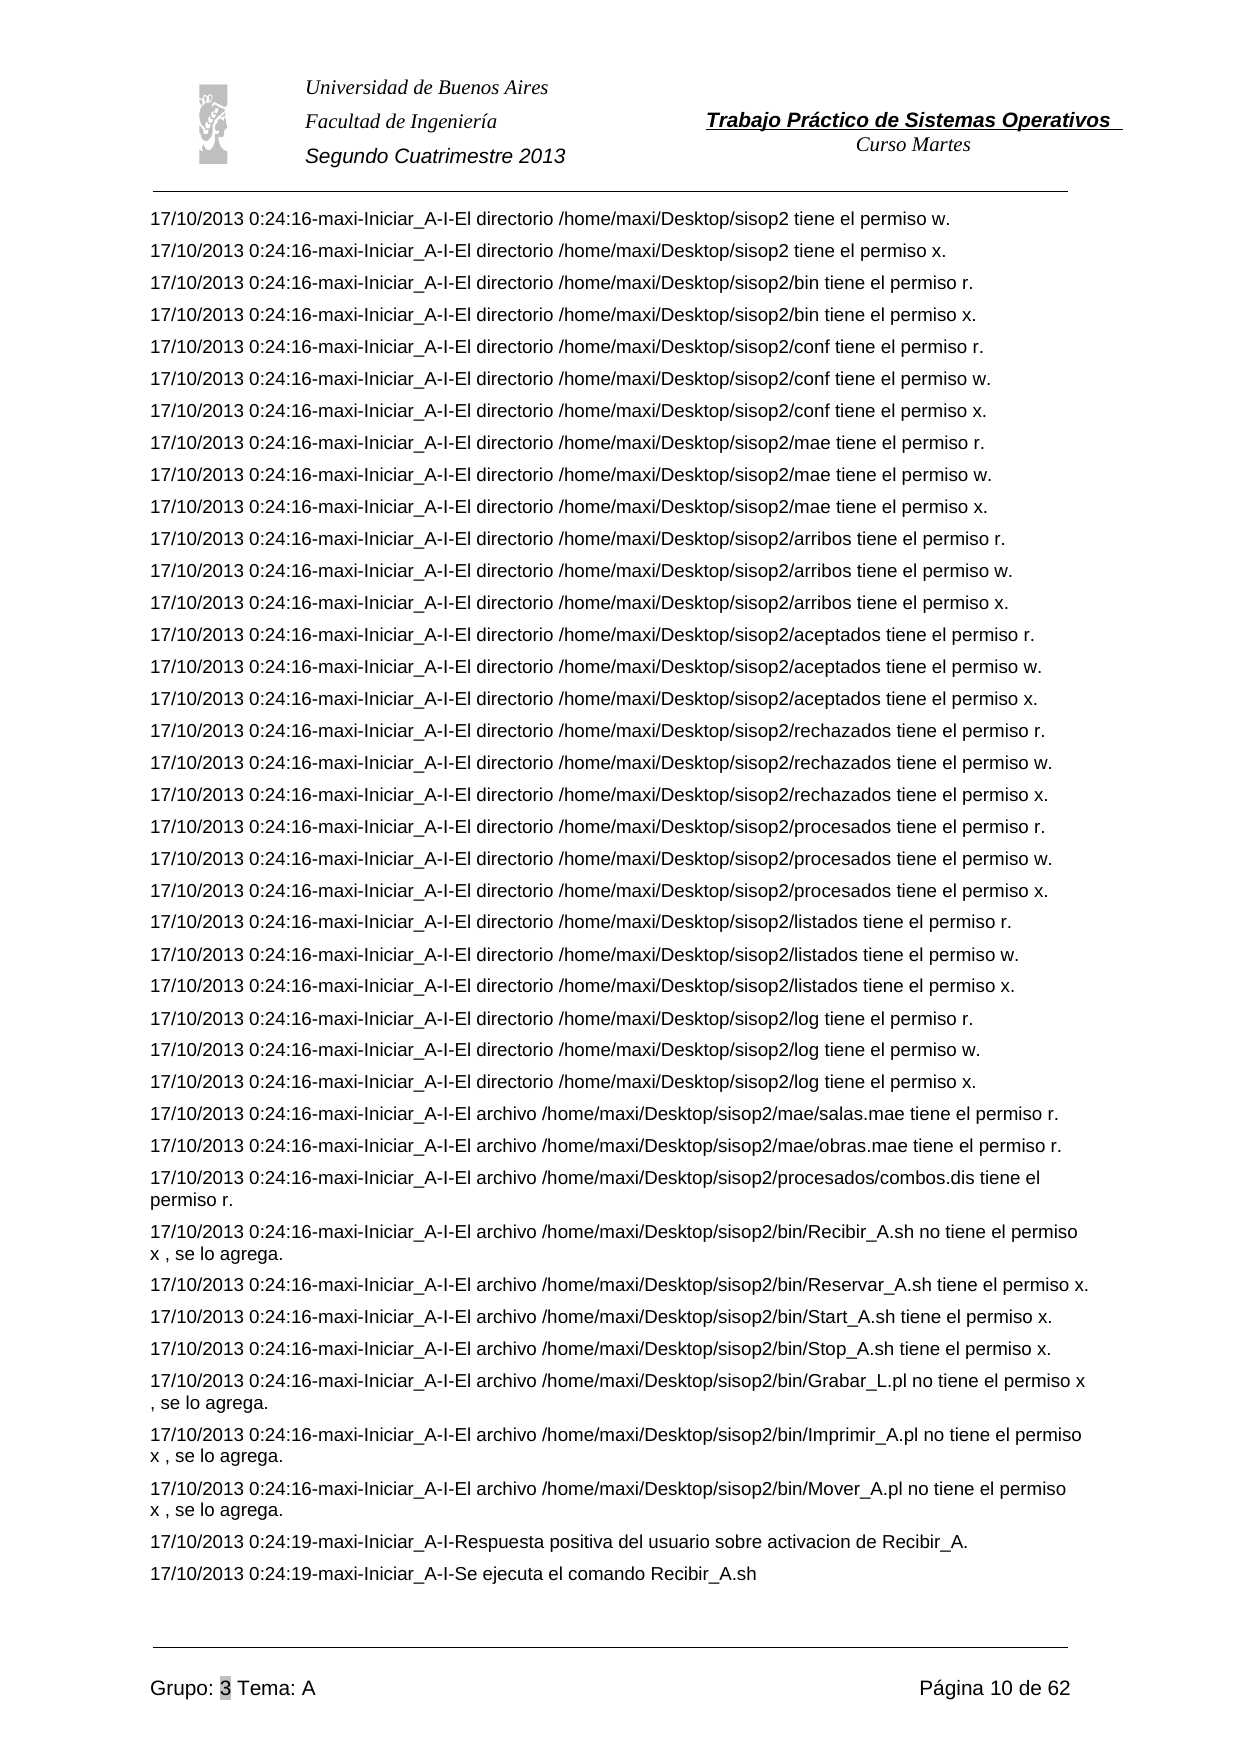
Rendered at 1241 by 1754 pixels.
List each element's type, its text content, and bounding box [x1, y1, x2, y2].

text 17/10/2013 0:24:16-maxi-Iniciar_A-I-El directorio /home/maxi/Desktop/sisop2/procesados tiene el permiso x. [150, 879, 1090, 901]
text 17/10/2013 0:24:16-maxi-Iniciar_A-I-El directorio /home/maxi/Desktop/sisop2/log tiene el permiso x. [150, 1071, 1090, 1093]
text 17/10/2013 0:24:16-maxi-Iniciar_A-I-El directorio /home/maxi/Desktop/sisop2/rechazados tiene el permiso x. [150, 783, 1090, 805]
text 17/10/2013 0:24:16-maxi-Iniciar_A-I-El directorio /home/maxi/Desktop/sisop2/aceptados tiene el permiso r. [150, 623, 1090, 645]
text 17/10/2013 0:24:16-maxi-Iniciar_A-I-El directorio /home/maxi/Desktop/sisop2/listados tiene el permiso w. [150, 943, 1090, 965]
text 17/10/2013 0:24:16-maxi-Iniciar_A-I-El archivo /home/maxi/Desktop/sisop2/mae/salas.mae tiene el permiso r. [150, 1103, 1090, 1125]
text 17/10/2013 0:24:19-maxi-Iniciar_A-I-Respuesta positiva del usuario sobre activacion de Recibir_A. [150, 1531, 1090, 1552]
text 17/10/2013 0:24:16-maxi-Iniciar_A-I-El directorio /home/maxi/Desktop/sisop2/bin tiene el permiso x. [150, 304, 1090, 325]
text 17/10/2013 0:24:16-maxi-Iniciar_A-I-El archivo /home/maxi/Desktop/sisop2/bin/Recibir_A.sh no tiene el permiso x , se lo agrega. [150, 1221, 1090, 1264]
text 17/10/2013 0:24:16-maxi-Iniciar_A-I-El directorio /home/maxi/Desktop/sisop2 tiene el permiso w. [150, 208, 1090, 229]
text 17/10/2013 0:24:16-maxi-Iniciar_A-I-El directorio /home/maxi/Desktop/sisop2/listados tiene el permiso r. [150, 911, 1090, 933]
text 17/10/2013 0:24:16-maxi-Iniciar_A-I-El archivo /home/maxi/Desktop/sisop2/bin/Reservar_A.sh tiene el permiso x. [150, 1274, 1090, 1296]
text 17/10/2013 0:24:16-maxi-Iniciar_A-I-El archivo /home/maxi/Desktop/sisop2/bin/Grabar_L.pl no tiene el permiso x , se lo agrega. [150, 1370, 1090, 1413]
text 17/10/2013 0:24:16-maxi-Iniciar_A-I-El directorio /home/maxi/Desktop/sisop2/aceptados tiene el permiso x. [150, 687, 1090, 709]
text 17/10/2013 0:24:16-maxi-Iniciar_A-I-El directorio /home/maxi/Desktop/sisop2/conf tiene el permiso w. [150, 368, 1090, 389]
text 17/10/2013 0:24:16-maxi-Iniciar_A-I-El directorio /home/maxi/Desktop/sisop2/mae tiene el permiso w. [150, 464, 1090, 485]
text 17/10/2013 0:24:16-maxi-Iniciar_A-I-El directorio /home/maxi/Desktop/sisop2/rechazados tiene el permiso w. [150, 751, 1090, 773]
text 17/10/2013 0:24:16-maxi-Iniciar_A-I-El directorio /home/maxi/Desktop/sisop2 tiene el permiso x. [150, 240, 1090, 261]
text 17/10/2013 0:24:16-maxi-Iniciar_A-I-El archivo /home/maxi/Desktop/sisop2/mae/obras.mae tiene el permiso r. [150, 1135, 1090, 1157]
text 17/10/2013 0:24:16-maxi-Iniciar_A-I-El archivo /home/maxi/Desktop/sisop2/bin/Mover_A.pl no tiene el permiso x , se lo agrega. [150, 1477, 1090, 1520]
text 17/10/2013 0:24:16-maxi-Iniciar_A-I-El directorio /home/maxi/Desktop/sisop2/aceptados tiene el permiso w. [150, 656, 1090, 677]
text 17/10/2013 0:24:19-maxi-Iniciar_A-I-Se ejecuta el comando Recibir_A.sh [150, 1563, 1090, 1584]
text 17/10/2013 0:24:16-maxi-Iniciar_A-I-El directorio /home/maxi/Desktop/sisop2/conf tiene el permiso x. [150, 400, 1090, 421]
text 17/10/2013 0:24:16-maxi-Iniciar_A-I-El archivo /home/maxi/Desktop/sisop2/bin/Start_A.sh tiene el permiso x. [150, 1306, 1090, 1328]
text 17/10/2013 0:24:16-maxi-Iniciar_A-I-El directorio /home/maxi/Desktop/sisop2/procesados tiene el permiso w. [150, 847, 1090, 869]
text 17/10/2013 0:24:16-maxi-Iniciar_A-I-El directorio /home/maxi/Desktop/sisop2/log tiene el permiso w. [150, 1039, 1090, 1061]
text 17/10/2013 0:24:16-maxi-Iniciar_A-I-El directorio /home/maxi/Desktop/sisop2/arribos tiene el permiso x. [150, 592, 1090, 613]
text 17/10/2013 0:24:16-maxi-Iniciar_A-I-El archivo /home/maxi/Desktop/sisop2/bin/Imprimir_A.pl no tiene el permiso x , se lo agrega. [150, 1424, 1090, 1467]
text 17/10/2013 0:24:16-maxi-Iniciar_A-I-El archivo /home/maxi/Desktop/sisop2/procesados/combos.dis tiene el permiso r. [150, 1167, 1090, 1210]
text 17/10/2013 0:24:16-maxi-Iniciar_A-I-El directorio /home/maxi/Desktop/sisop2/conf tiene el permiso r. [150, 336, 1090, 357]
text 17/10/2013 0:24:16-maxi-Iniciar_A-I-El directorio /home/maxi/Desktop/sisop2/procesados tiene el permiso r. [150, 815, 1090, 837]
text 17/10/2013 0:24:16-maxi-Iniciar_A-I-El directorio /home/maxi/Desktop/sisop2/rechazados tiene el permiso r. [150, 719, 1090, 741]
text 17/10/2013 0:24:16-maxi-Iniciar_A-I-El directorio /home/maxi/Desktop/sisop2/arribos tiene el permiso r. [150, 528, 1090, 549]
text 17/10/2013 0:24:16-maxi-Iniciar_A-I-El archivo /home/maxi/Desktop/sisop2/bin/Stop_A.sh tiene el permiso x. [150, 1338, 1090, 1360]
text 17/10/2013 0:24:16-maxi-Iniciar_A-I-El directorio /home/maxi/Desktop/sisop2/arribos tiene el permiso w. [150, 559, 1090, 581]
text 17/10/2013 0:24:16-maxi-Iniciar_A-I-El directorio /home/maxi/Desktop/sisop2/mae tiene el permiso x. [150, 496, 1090, 517]
text 17/10/2013 0:24:16-maxi-Iniciar_A-I-El directorio /home/maxi/Desktop/sisop2/listados tiene el permiso x. [150, 975, 1090, 997]
text 17/10/2013 0:24:16-maxi-Iniciar_A-I-El directorio /home/maxi/Desktop/sisop2/mae tiene el permiso r. [150, 432, 1090, 453]
picture [198, 82, 231, 166]
text 17/10/2013 0:24:16-maxi-Iniciar_A-I-El directorio /home/maxi/Desktop/sisop2/log tiene el permiso r. [150, 1007, 1090, 1029]
text 17/10/2013 0:24:16-maxi-Iniciar_A-I-El directorio /home/maxi/Desktop/sisop2/bin tiene el permiso r. [150, 272, 1090, 293]
